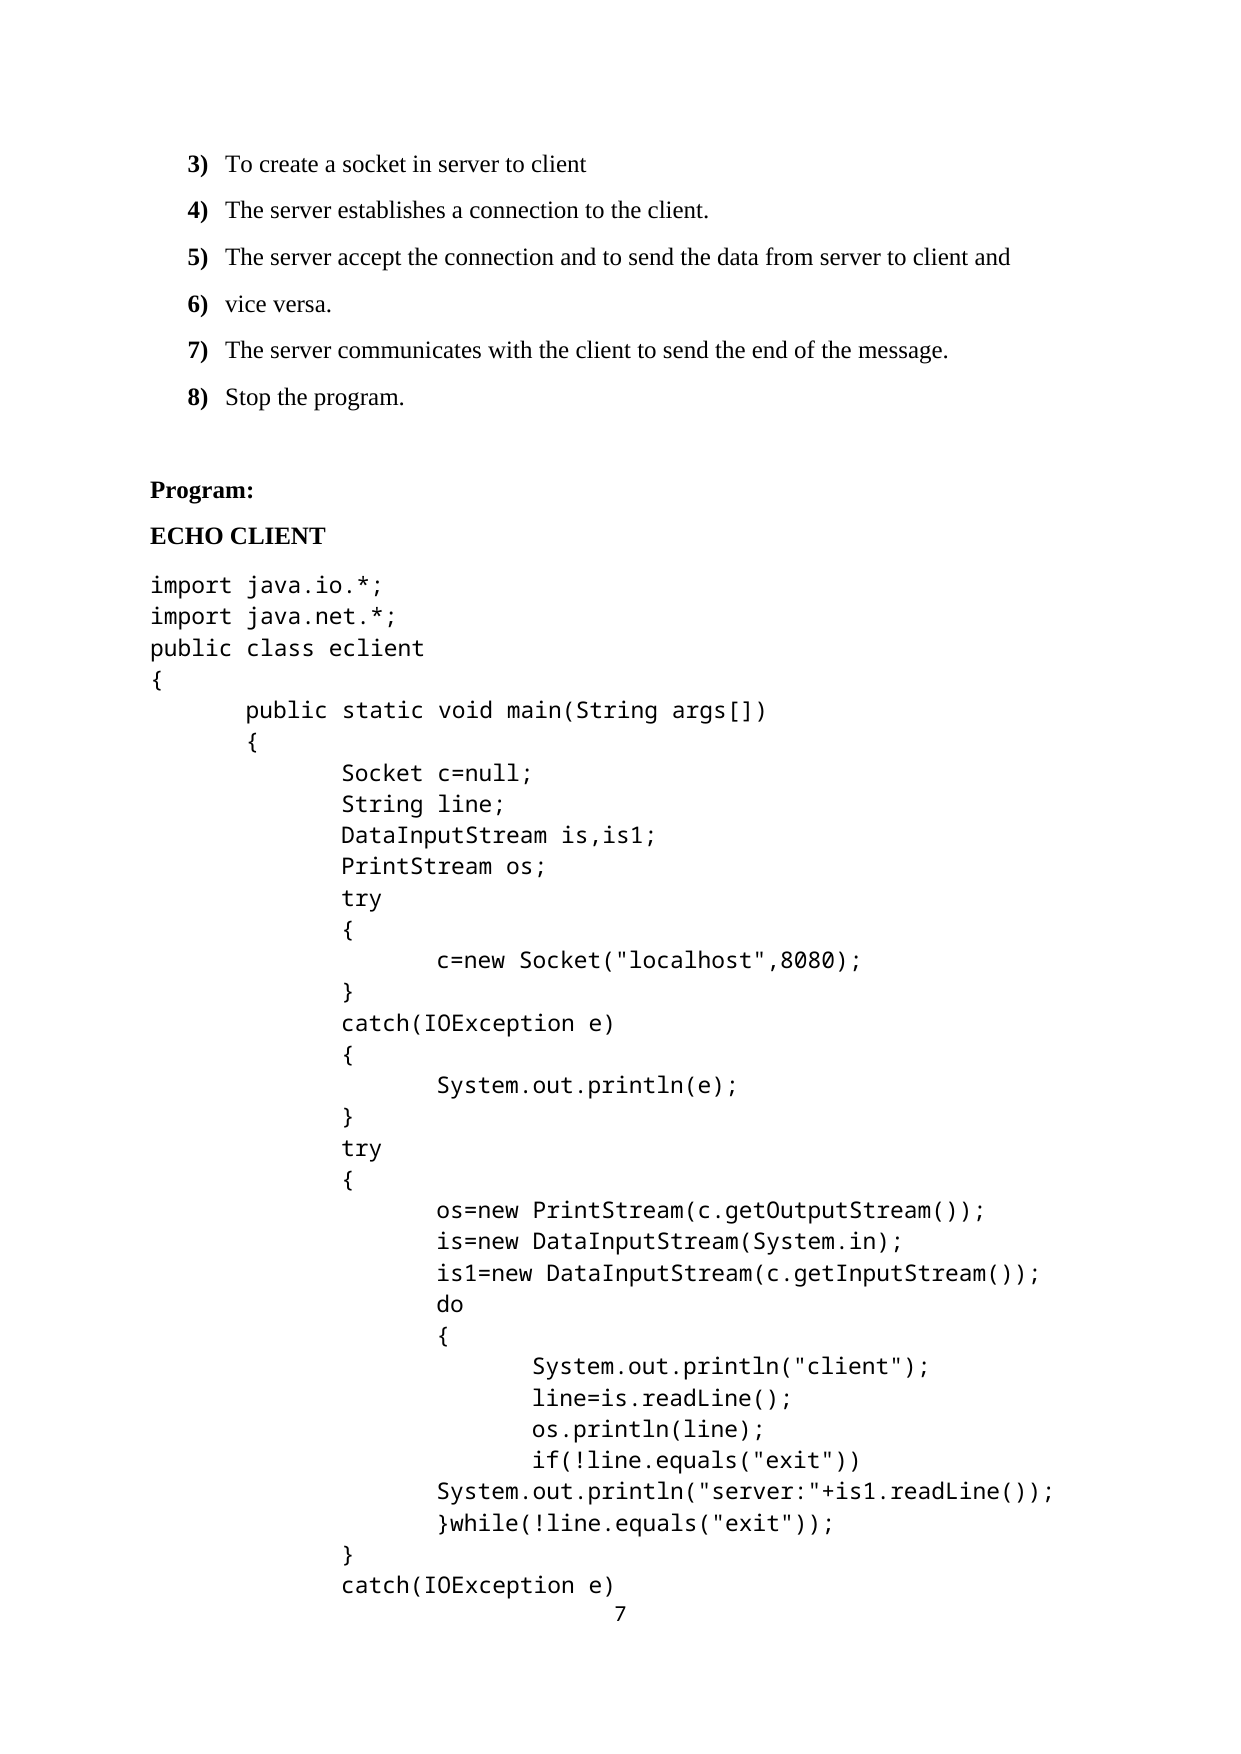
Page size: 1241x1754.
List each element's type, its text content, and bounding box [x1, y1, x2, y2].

text try [150, 1132, 1090, 1163]
text String line; [150, 788, 1090, 819]
text PrintStream os; [150, 850, 1090, 882]
text }while(!line.equals("exit")); [150, 1507, 1090, 1538]
text } [150, 975, 1090, 1007]
text public static void main(String args[]) [150, 694, 1090, 725]
text is=new DataInputStream(System.in); [150, 1225, 1090, 1257]
text { [150, 663, 1090, 694]
text import java.io.*; [150, 569, 1090, 600]
text Socket c=null; [150, 757, 1090, 788]
text { [150, 1319, 1090, 1350]
text ECHO CLIENT [150, 522, 1090, 550]
list vice versa. [187, 290, 1090, 317]
text import java.net.*; [150, 600, 1090, 632]
list To create a socket in server to client [187, 150, 1090, 178]
text try [150, 882, 1090, 913]
text Program: [150, 476, 1090, 504]
text do [150, 1288, 1090, 1319]
list The server establishes a connection to the client. [187, 197, 1090, 224]
text if(!line.equals("exit")) [150, 1444, 1090, 1475]
list Stop the program. [187, 383, 1090, 411]
text public class eclient [150, 632, 1090, 663]
text { [150, 1163, 1090, 1194]
text is1=new DataInputStream(c.getInputStream()); [150, 1257, 1090, 1288]
list The server accept the connection and to send the data from server to client and [187, 243, 1090, 271]
text line=is.readLine(); [150, 1382, 1090, 1413]
text { [150, 913, 1090, 944]
text os=new PrintStream(c.getOutputStream()); [150, 1194, 1090, 1225]
text System.out.println("client"); [150, 1350, 1090, 1382]
list The server communicates with the client to send the end of the message. [187, 336, 1090, 364]
text System.out.println("server:"+is1.readLine()); [150, 1475, 1090, 1507]
text catch(IOException e) [150, 1007, 1090, 1038]
text c=new Socket("localhost",8080); [150, 944, 1090, 975]
text } [150, 1100, 1090, 1132]
text } [150, 1538, 1090, 1569]
text { [150, 725, 1090, 757]
text DataInputStream is,is1; [150, 819, 1090, 850]
text System.out.println(e); [150, 1069, 1090, 1100]
text os.println(line); [150, 1413, 1090, 1444]
text { [150, 1038, 1090, 1069]
text catch(IOException e) [150, 1569, 1090, 1600]
